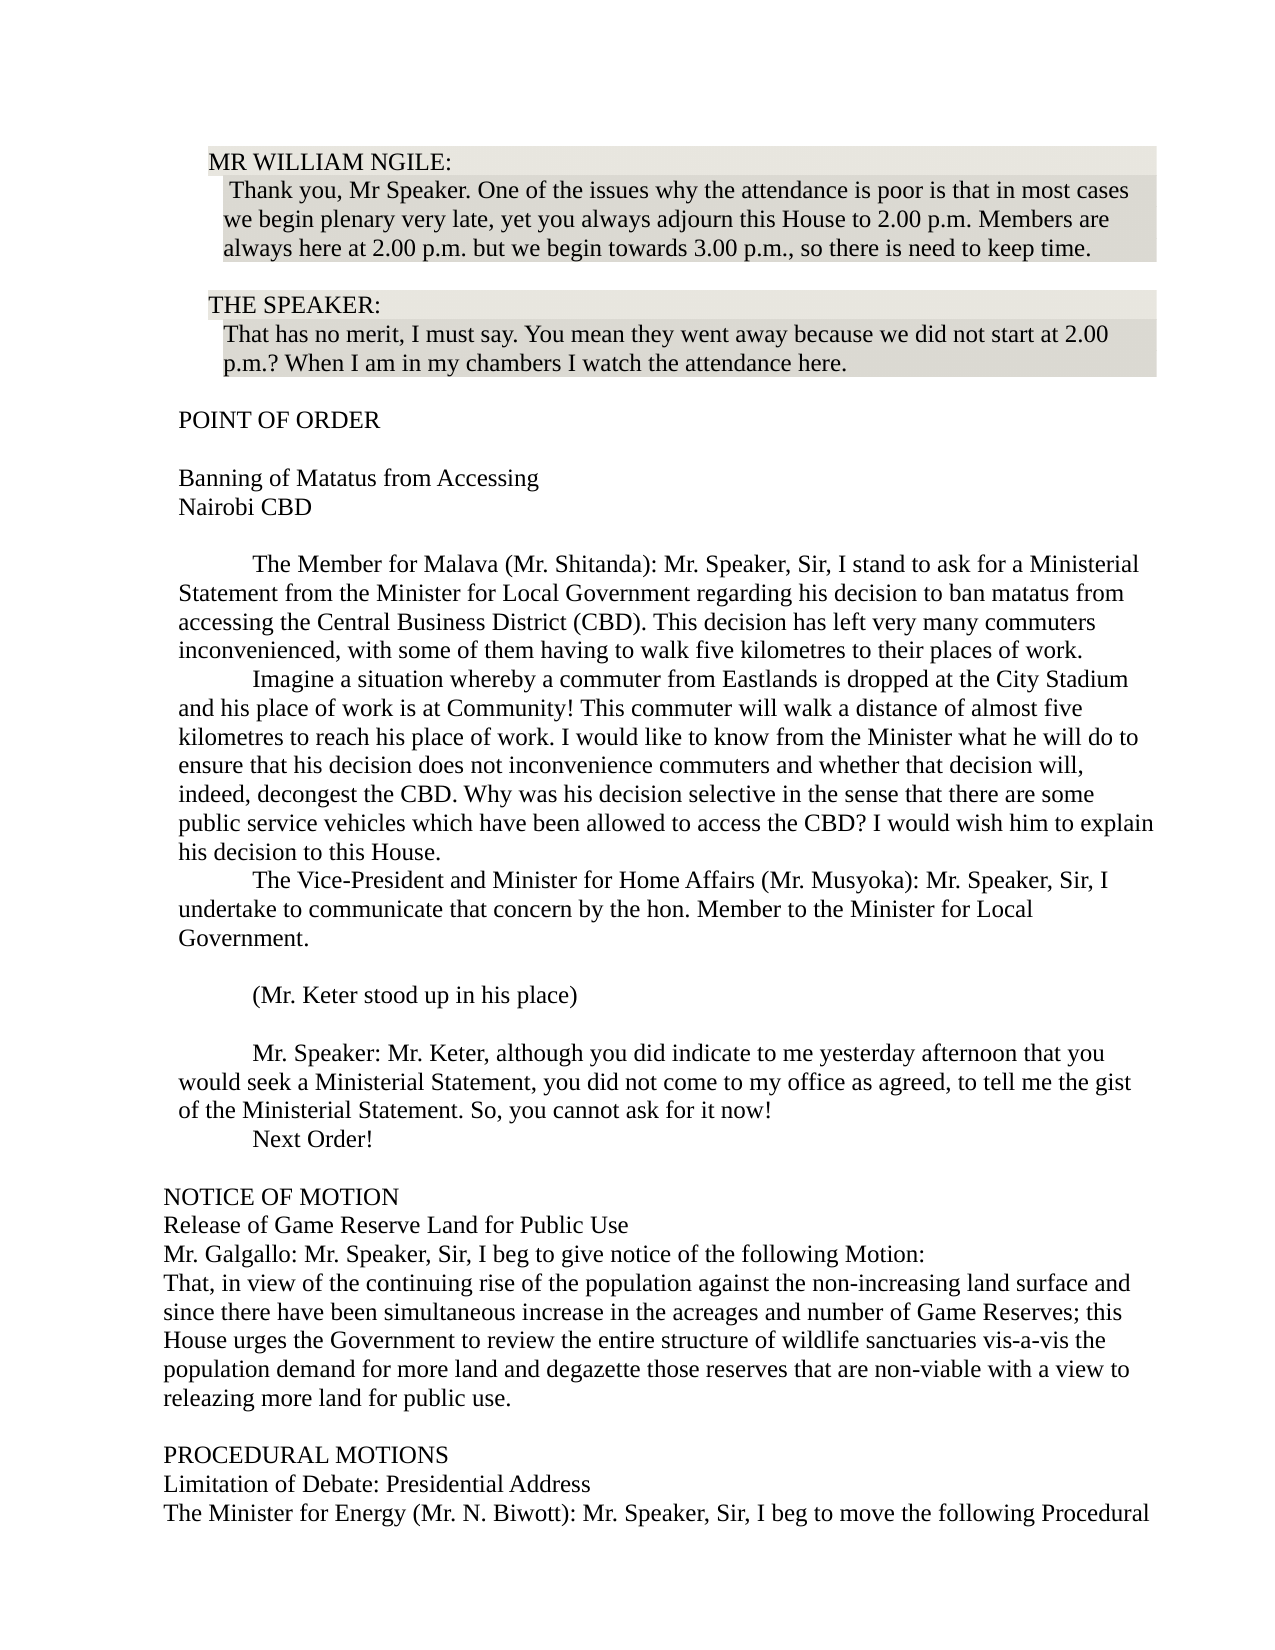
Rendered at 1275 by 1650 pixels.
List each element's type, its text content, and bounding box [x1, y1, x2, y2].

text POINT OF ORDER [178, 406, 1157, 434]
text Imagine a situation whereby a commuter from Eastlands is dropped at the City Stadium and his place of work is at Community! This commuter will walk a distance of almost five kilometres to reach his place of work. I would like to know from the Minister what he will do to ensure that his decision does not inconvenience commuters and whether that decision will, indeed, decongest the CBD. Why was his decision selective in the sense that there are some public service vehicles which have been allowed to access the CBD? I would wish him to explain his decision to this House. [178, 664, 1157, 866]
text That, in view of the continuing rise of the population against the non-increasing land surface and since there have been simultaneous increase in the acreages and number of Game Reserves; this House urges the Government to review the entire structure of wildlife sanctuaries vis-a-vis the population demand for more land and degazette those reserves that are non-viable with a view to releazing more land for public use. [163, 1268, 1157, 1412]
text Thank you, Mr Speaker. One of the issues why the attendance is poor is that in most cases we begin plenary very late, yet you always adjourn this House to 2.00 p.m. Members are always here at 2.00 p.m. but we begin towards 3.00 p.m., so there is need to keep time. [223, 176, 1157, 262]
text The Member for Malava (Mr. Shitanda): Mr. Speaker, Sir, I stand to ask for a Ministerial Statement from the Minister for Local Government regarding his decision to ban matatus from accessing the Central Business District (CBD). This decision has left very many commuters inconvenienced, with some of them having to walk five kilometres to their places of work. [178, 549, 1157, 664]
text Release of Game Reserve Land for Public Use [163, 1211, 1157, 1239]
text MR WILLIAM NGILE: [208, 147, 1157, 176]
text Mr. Galgallo: Mr. Speaker, Sir, I beg to give notice of the following Motion: [163, 1239, 1157, 1268]
text The Minister for Energy (Mr. N. Biwott): Mr. Speaker, Sir, I beg to move the following Procedural [163, 1498, 1157, 1527]
text Limitation of Debate: Presidential Address [163, 1469, 1157, 1498]
text PROCEDURAL MOTIONS [163, 1441, 1157, 1469]
text Next Order! [178, 1124, 1157, 1153]
text THE SPEAKER: [208, 291, 1157, 319]
text NOTICE OF MOTION [163, 1182, 1157, 1211]
text Nairobi CBD [178, 492, 1157, 521]
text The Vice-President and Minister for Home Affairs (Mr. Musyoka): Mr. Speaker, Sir, I undertake to communicate that concern by the hon. Member to the Minister for Local Government. [178, 866, 1157, 952]
text (Mr. Keter stood up in his place) [178, 981, 1157, 1009]
text That has no merit, I must say. You mean they went away because we did not start at 2.00 p.m.? When I am in my chambers I watch the attendance here. [223, 319, 1157, 377]
text Mr. Speaker: Mr. Keter, although you did indicate to me yesterday afternoon that you would seek a Ministerial Statement, you did not come to my office as agreed, to tell me the gist of the Ministerial Statement. So, you cannot ask for it now! [178, 1038, 1157, 1124]
text Banning of Matatus from Accessing [178, 463, 1157, 492]
